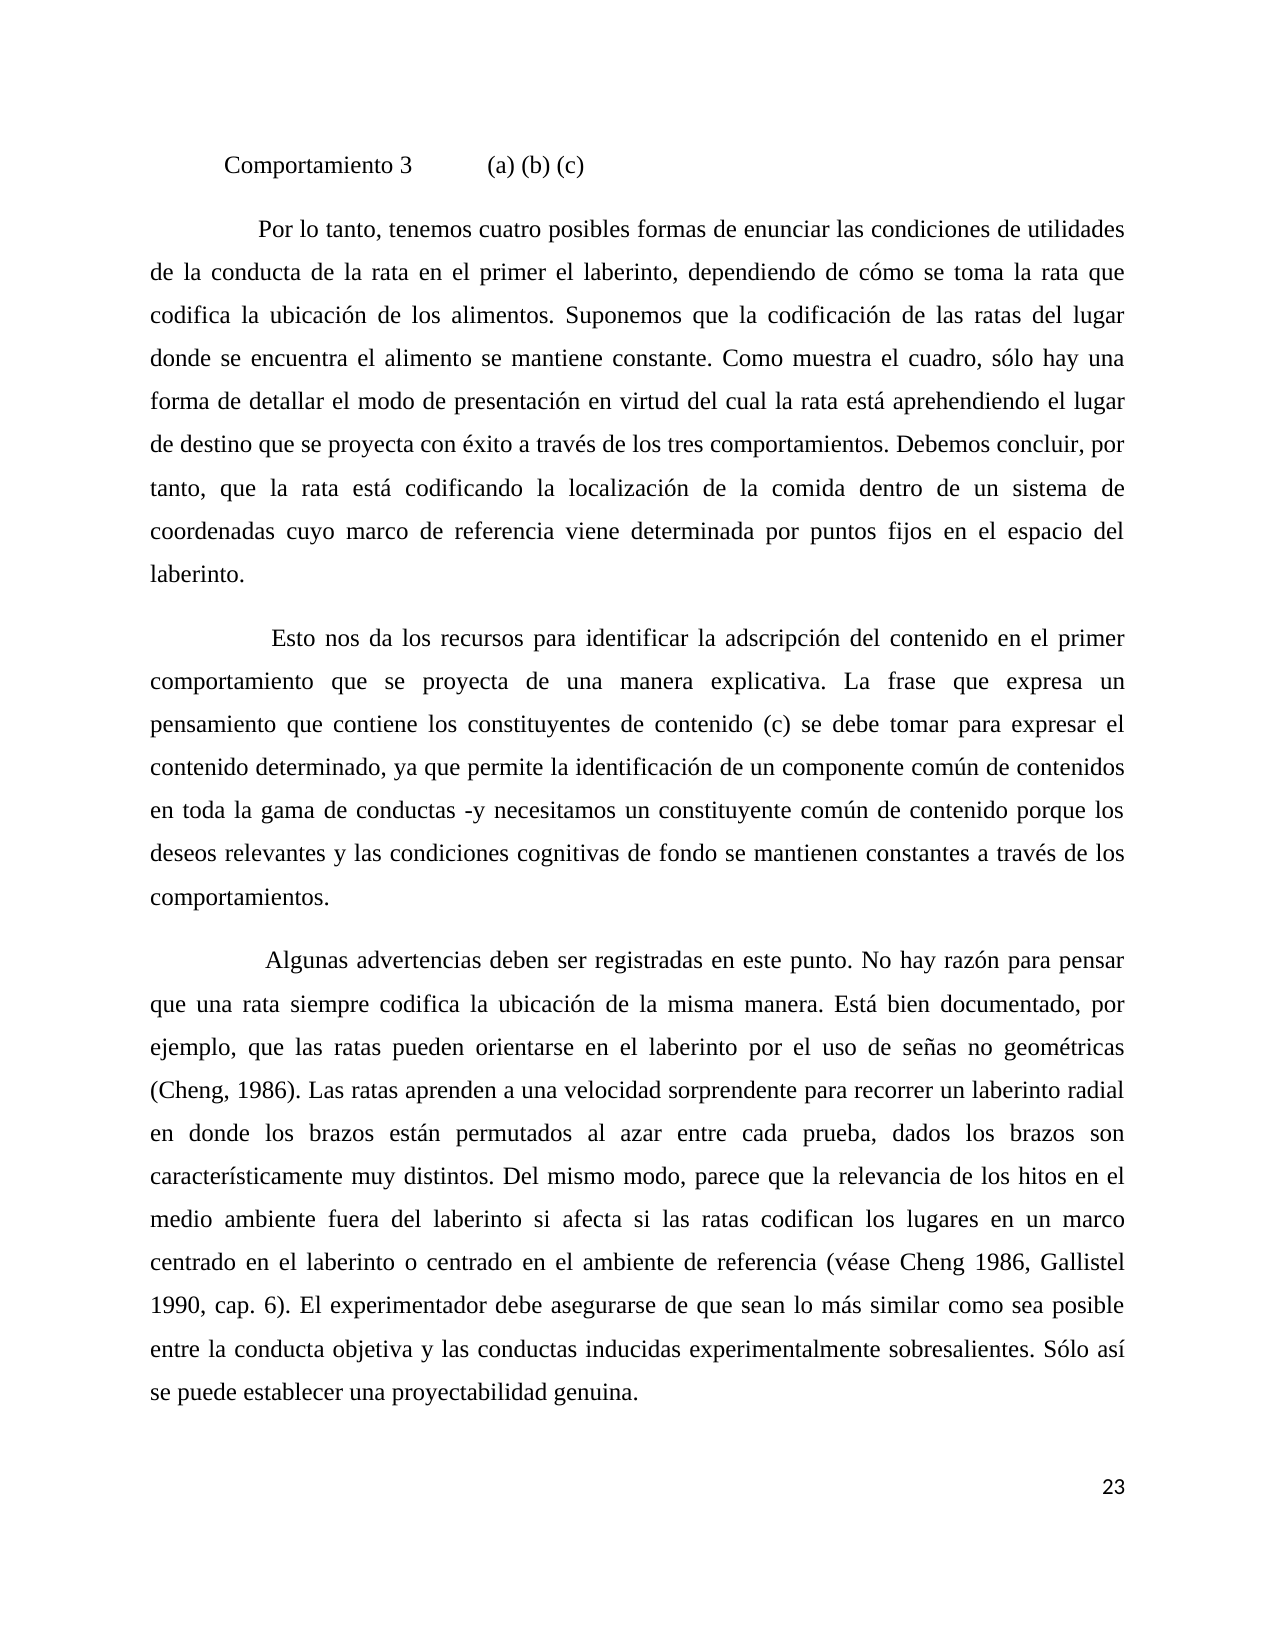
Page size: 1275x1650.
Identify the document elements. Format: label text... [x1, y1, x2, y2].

text Comportamiento 3 (a) (b) (c) [150, 150, 1125, 179]
text Esto nos da los recursos para identificar la adscripción del contenido en el primer comportamiento que se proyecta de una manera explicativa. La frase que expresa un pensamiento que contiene los constituyentes de contenido (c) se debe tomar para expresar el contenido determinado, ya que permite la identificación de un componente común de contenidos en toda la gama de conductas -y necesitamos un constituyente común de contenido porque los deseos relevantes y las condiciones cognitivas de fondo se mantienen constantes a través de los comportamientos. [150, 623, 1125, 910]
text Algunas advertencias deben ser registradas en este punto. No hay razón para pensar que una rata siempre codifica la ubicación de la misma manera. Está bien documentado, por ejemplo, que las ratas pueden orientarse en el laberinto por el uso de señas no geométricas (Cheng, 1986). Las ratas aprenden a una velocidad sorprendente para recorrer un laberinto radial en donde los brazos están permutados al azar entre cada prueba, dados los brazos son característicamente muy distintos. Del mismo modo, parece que la relevancia de los hitos en el medio ambiente fuera del laberinto si afecta si las ratas codifican los lugares en un marco centrado en el laberinto o centrado en el ambiente de referencia (véase Cheng 1986, Gallistel 1990, cap. 6). El experimentador debe asegurarse de que sean lo más similar como sea posible entre la conducta objetiva y las conductas inducidas experimentalmente sobresalientes. Sólo así se puede establecer una proyectabilidad genuina. [150, 946, 1125, 1406]
text Por lo tanto, tenemos cuatro posibles formas de enunciar las condiciones de utilidades de la conducta de la rata en el primer el laberinto, dependiendo de cómo se toma la rata que codifica la ubicación de los alimentos. Suponemos que la codificación de las ratas del lugar donde se encuentra el alimento se mantiene constante. Como muestra el cuadro, sólo hay una forma de detallar el modo de presentación en virtud del cual la rata está aprehendiendo el lugar de destino que se proyecta con éxito a través de los tres comportamientos. Debemos concluir, por tanto, que la rata está codificando la localización de la comida dentro de un sistema de coordenadas cuyo marco de referencia viene determinada por puntos fijos en el espacio del laberinto. [150, 214, 1125, 588]
